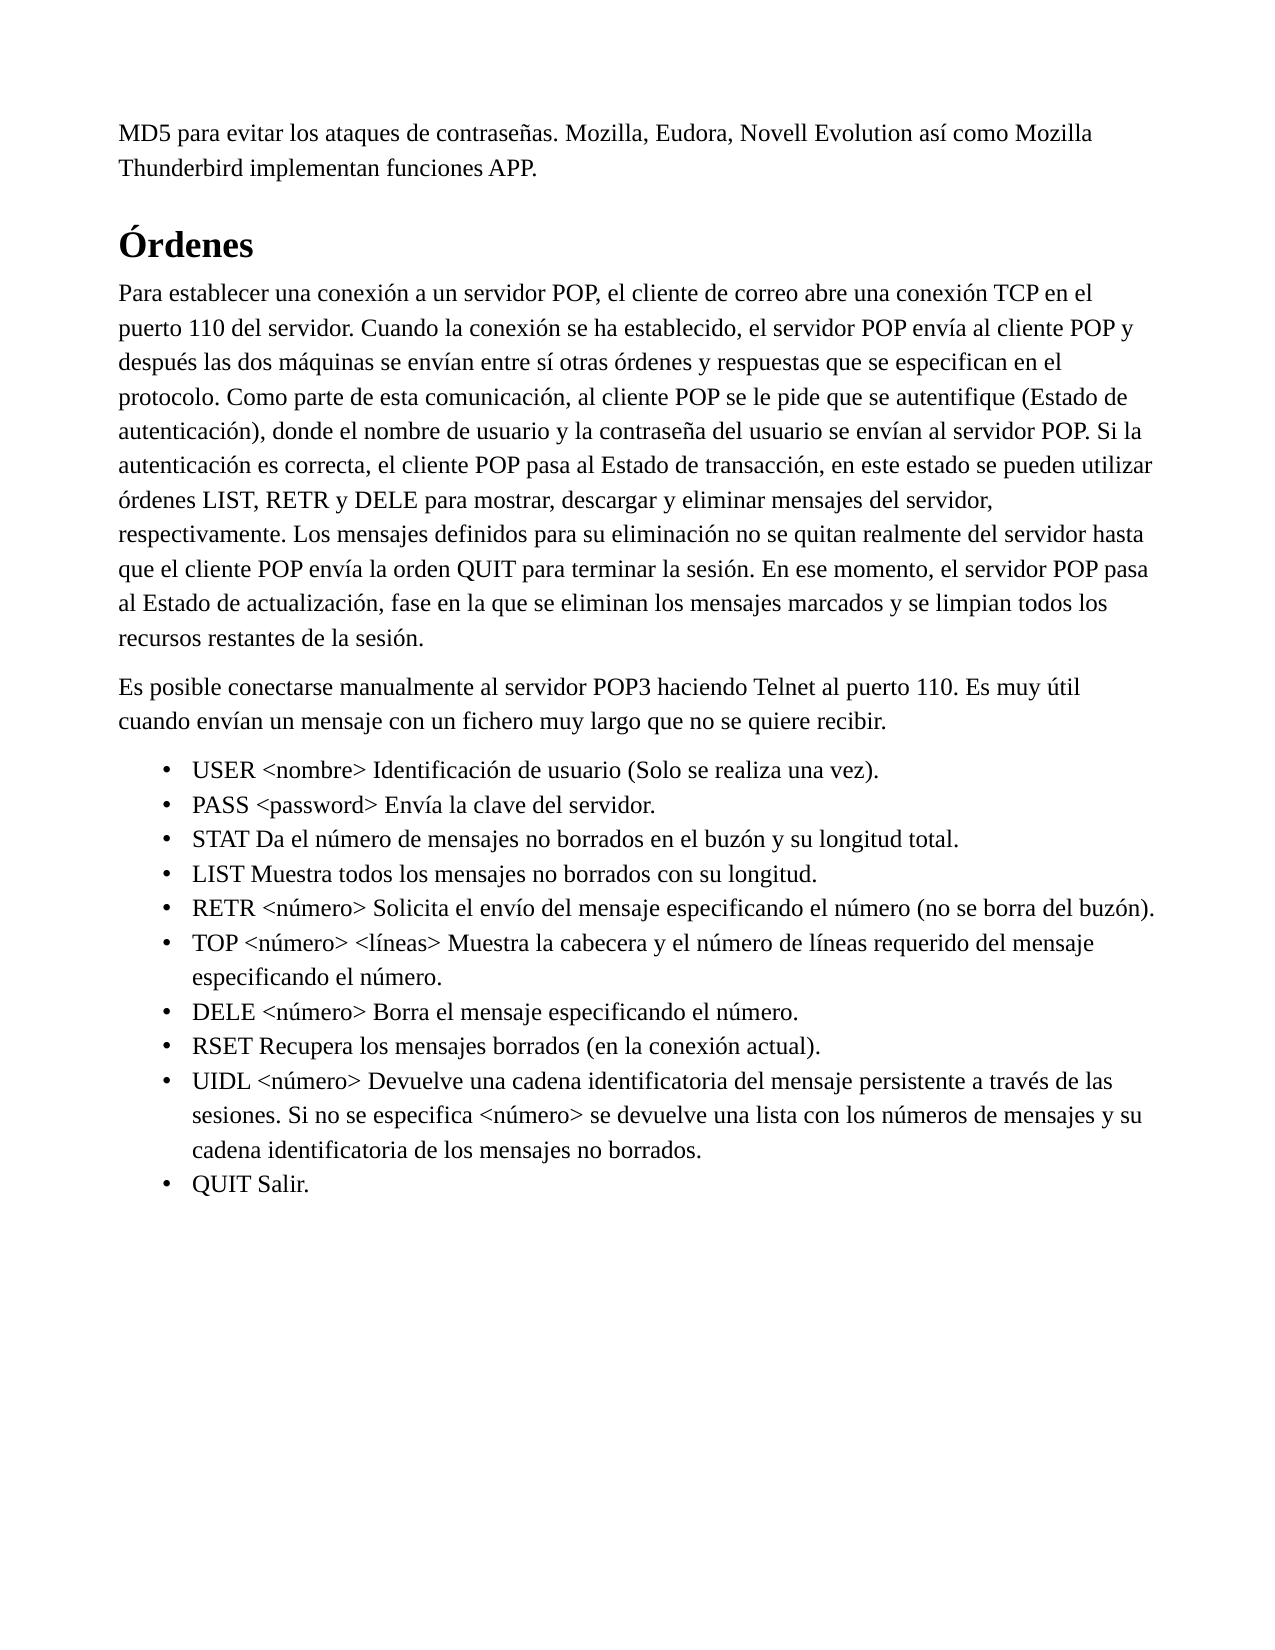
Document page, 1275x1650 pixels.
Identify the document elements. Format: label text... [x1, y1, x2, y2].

text Para establecer una conexión a un servidor POP, el cliente de correo abre una conexión TCP en el puerto 110 del servidor. Cuando la conexión se ha establecido, el servidor POP envía al cliente POP y después las dos máquinas se envían entre sí otras órdenes y respuestas que se especifican en el protocolo. Como parte de esta comunicación, al cliente POP se le pide que se autentifique (Estado de autenticación), donde el nombre de usuario y la contraseña del usuario se envían al servidor POP. Si la autenticación es correcta, el cliente POP pasa al Estado de transacción, en este estado se pueden utilizar órdenes LIST, RETR y DELE para mostrar, descargar y eliminar mensajes del servidor, respectivamente. Los mensajes definidos para su eliminación no se quitan realmente del servidor hasta que el cliente POP envía la orden QUIT para terminar la sesión. En ese momento, el servidor POP pasa al Estado de actualización, fase en la que se eliminan los mensajes marcados y se limpian todos los recursos restantes de la sesión. [118, 278, 1157, 652]
list RSET Recupera los mensajes borrados (en la conexión actual). [162, 1031, 1157, 1060]
list DELE <número> Borra el mensaje especificando el número. [162, 997, 1157, 1026]
text MD5 para evitar los ataques de contraseñas. Mozilla, Eudora, Novell Evolution así como Mozilla Thunderbird implementan funciones APP. [118, 118, 1157, 181]
list LIST Muestra todos los mensajes no borrados con su longitud. [162, 859, 1157, 888]
list TOP <número> <líneas> Muestra la cabecera y el número de líneas requerido del mensaje especificando el número. [162, 928, 1157, 991]
subtitle Órdenes [118, 222, 1157, 266]
list RETR <número> Solicita el envío del mensaje especificando el número (no se borra del buzón). [162, 893, 1157, 922]
text Es posible conectarse manualmente al servidor POP3 haciendo Telnet al puerto 110. Es muy útil cuando envían un mensaje con un fichero muy largo que no se quiere recibir. [118, 672, 1157, 735]
list USER <nombre> Identificación de usuario (Solo se realiza una vez). [162, 756, 1157, 784]
list PASS <password> Envía la clave del servidor. [162, 790, 1157, 819]
list UIDL <número> Devuelve una cadena identificatoria del mensaje persistente a través de las sesiones. Si no se especifica <número> se devuelve una lista con los números de mensajes y su cadena identificatoria de los mensajes no borrados. [162, 1066, 1157, 1163]
list QUIT Salir. [162, 1169, 1157, 1198]
list STAT Da el número de mensajes no borrados en el buzón y su longitud total. [162, 824, 1157, 853]
